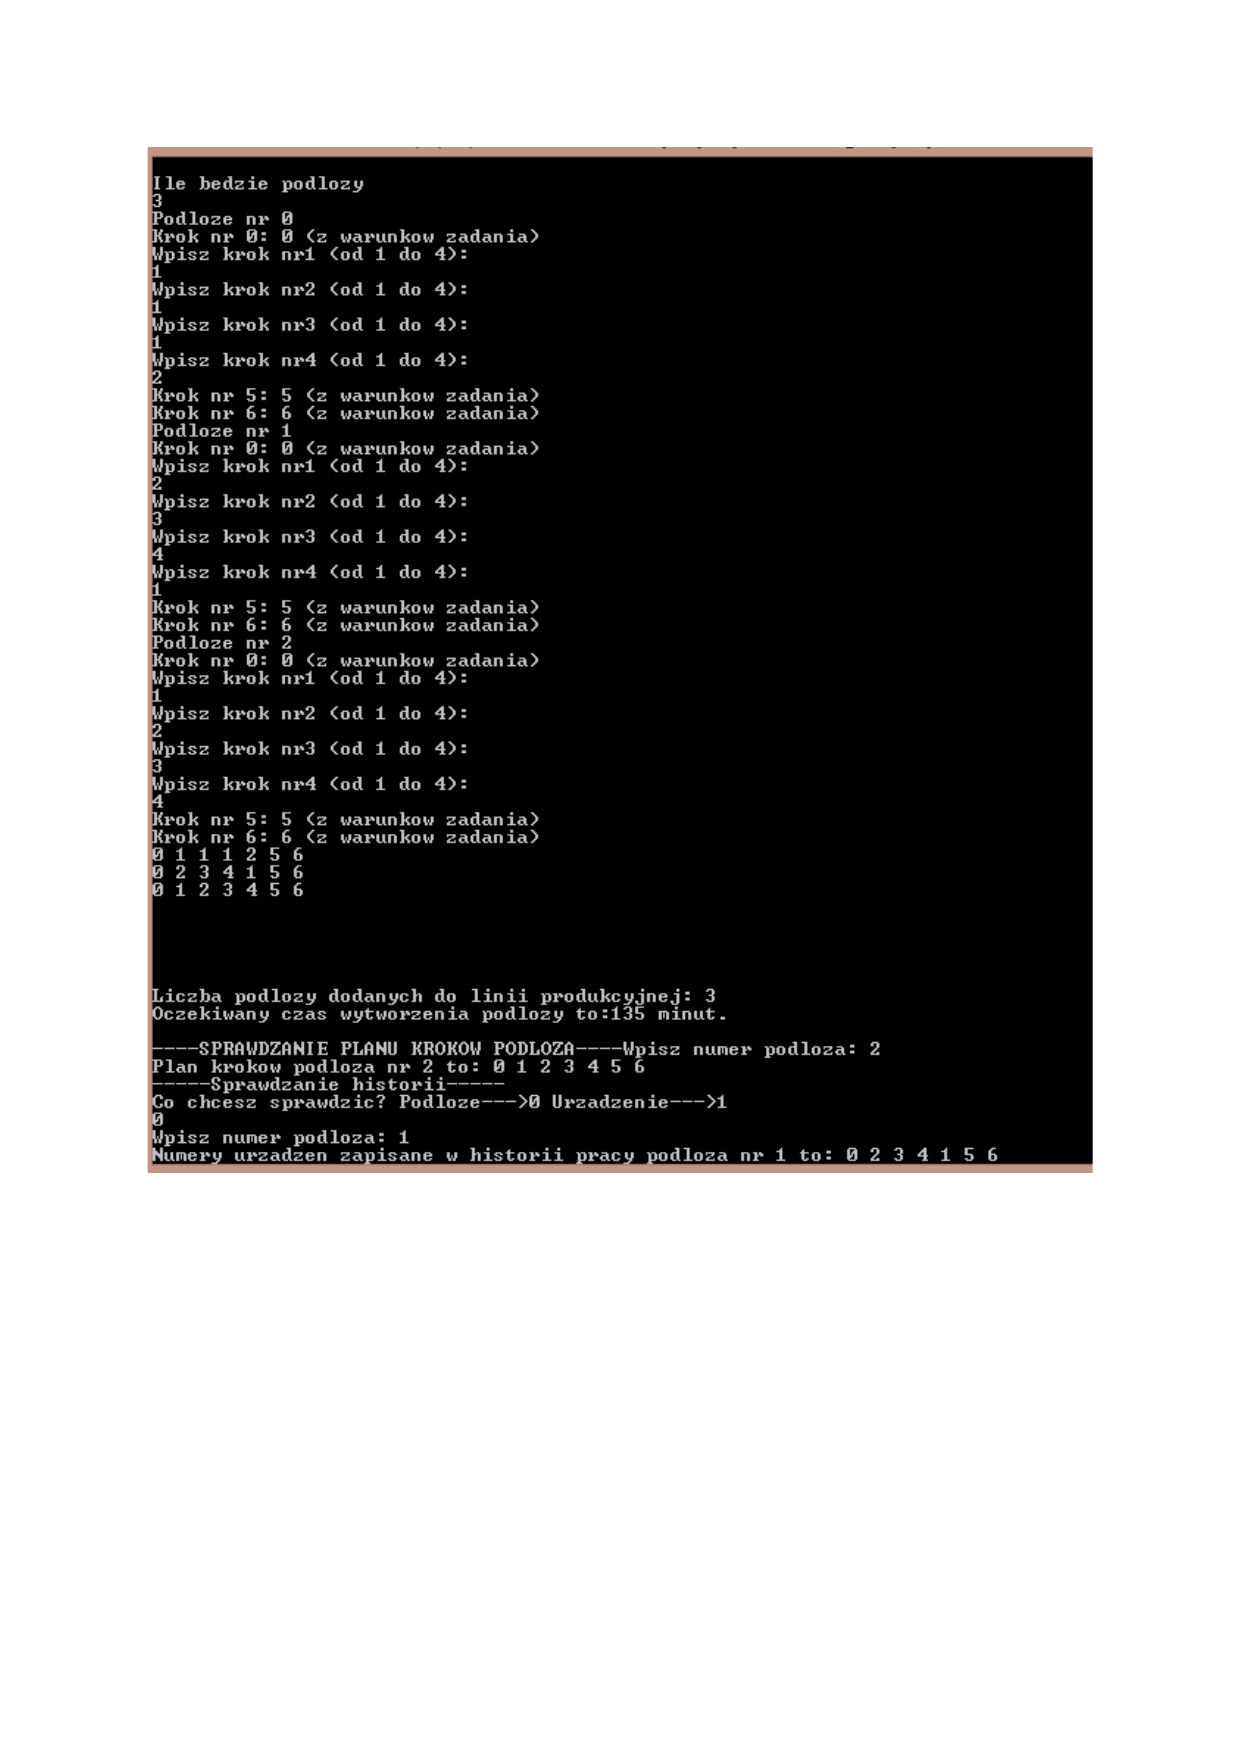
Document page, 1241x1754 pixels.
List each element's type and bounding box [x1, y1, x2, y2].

picture [147, 147, 1093, 1173]
